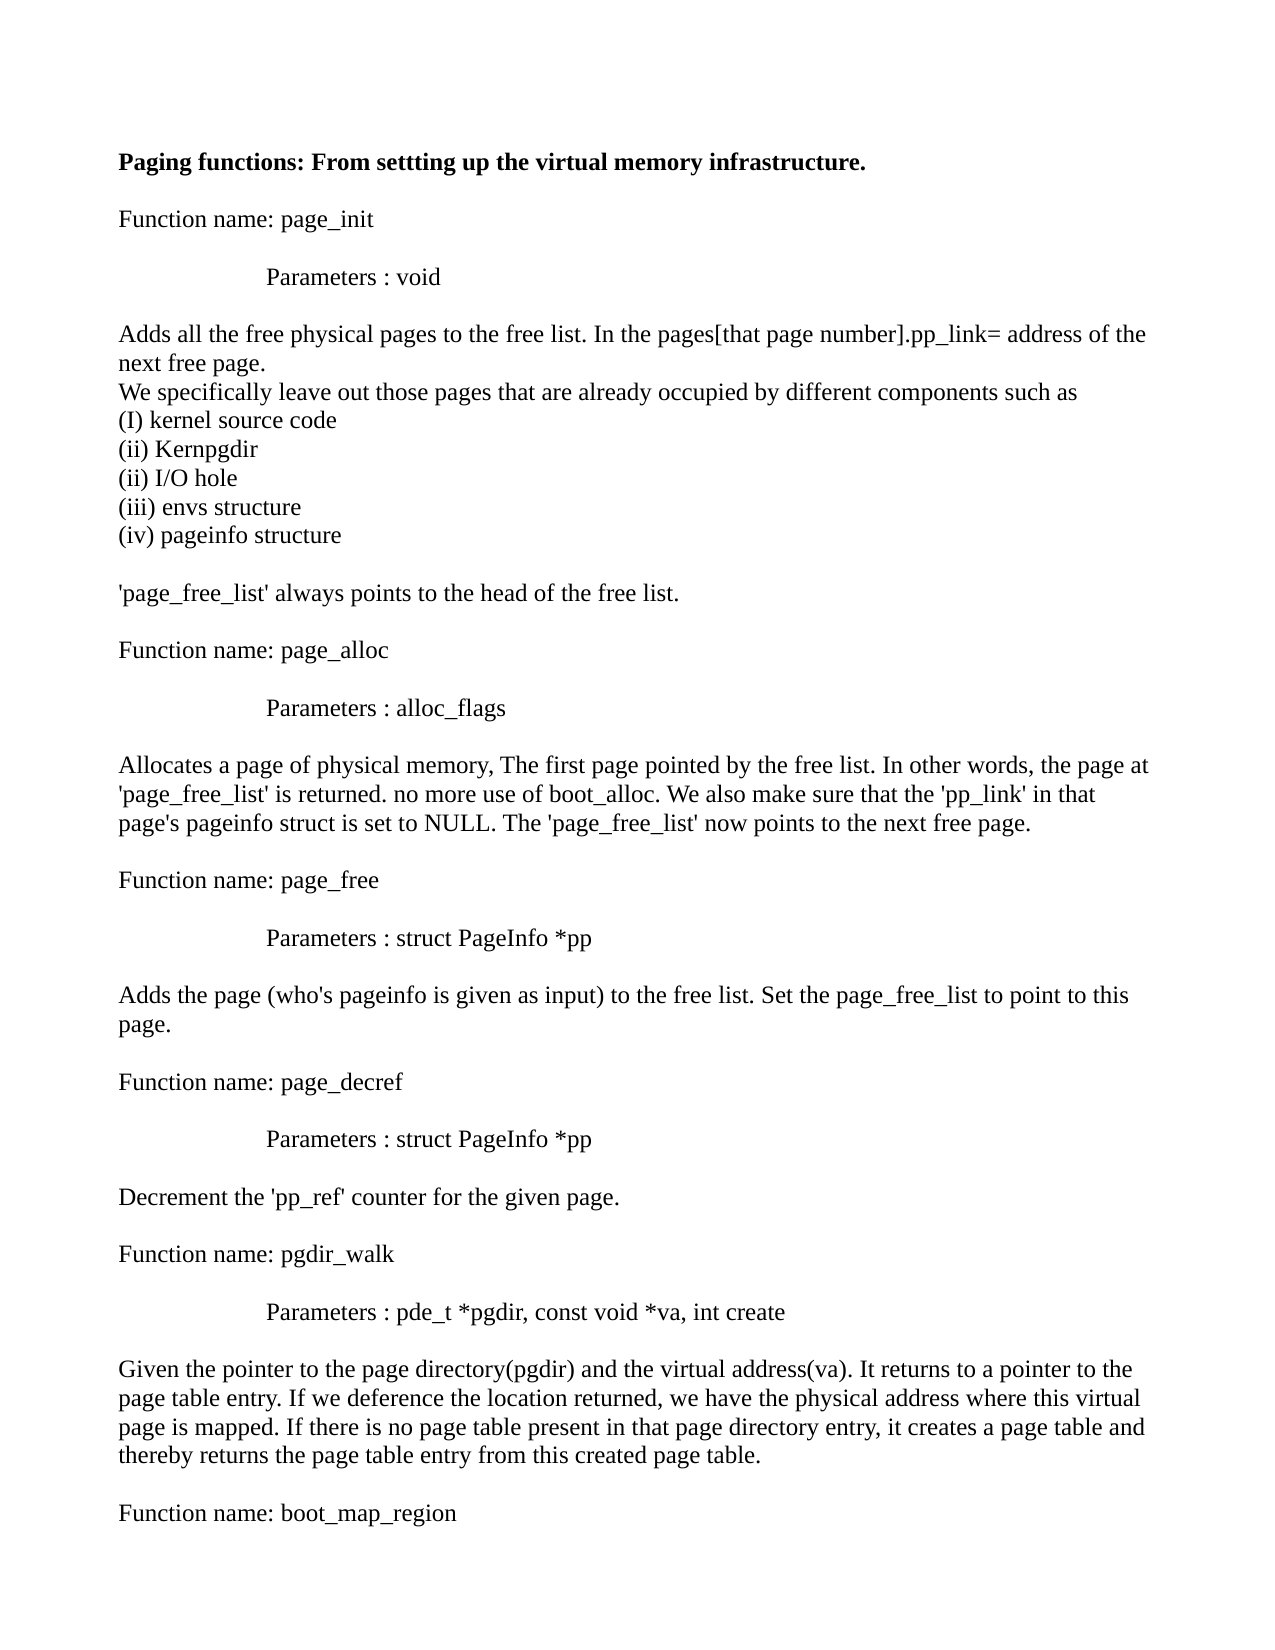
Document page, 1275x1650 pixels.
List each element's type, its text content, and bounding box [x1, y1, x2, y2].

text Parameters : struct PageInfo *pp [118, 1124, 1157, 1153]
text Paging functions: From settting up the virtual memory infrastructure. [118, 147, 1157, 176]
text Parameters : void [118, 262, 1157, 291]
text (I) kernel source code [118, 406, 1157, 434]
text Function name: page_decref [118, 1067, 1157, 1096]
text Parameters : alloc_flags [118, 693, 1157, 722]
text Parameters : struct PageInfo *pp [118, 923, 1157, 952]
text (iv) pageinfo structure [118, 521, 1157, 549]
text Allocates a page of physical memory, The first page pointed by the free list. In other words, the page at 'page_free_list' is returned. no more use of boot_alloc. We also make sure that the 'pp_link' in that page's pageinfo struct is set to NULL. The 'page_free_list' now points to the next free page. [118, 751, 1157, 837]
text Decrement the 'pp_ref' counter for the given page. [118, 1182, 1157, 1211]
text (ii) Kernpgdir [118, 434, 1157, 463]
text We specifically leave out those pages that are already occupied by different components such as [118, 377, 1157, 406]
text Parameters : pde_t *pgdir, const void *va, int create [118, 1297, 1157, 1326]
text (iii) envs structure [118, 492, 1157, 521]
text 'page_free_list' always points to the head of the free list. [118, 578, 1157, 607]
text Function name: pgdir_walk [118, 1239, 1157, 1268]
text Function name: page_init [118, 204, 1157, 233]
text (ii) I/O hole [118, 463, 1157, 492]
text Adds the page (who's pageinfo is given as input) to the free list. Set the page_free_list to point to this page. [118, 981, 1157, 1038]
text Given the pointer to the page directory(pgdir) and the virtual address(va). It returns to a pointer to the page table entry. If we deference the location returned, we have the physical address where this virtual page is mapped. If there is no page table present in that page directory entry, it creates a page table and thereby returns the page table entry from this created page table. [118, 1354, 1157, 1469]
text Function name: boot_map_region [118, 1498, 1157, 1527]
text Function name: page_alloc [118, 636, 1157, 664]
text Adds all the free physical pages to the free list. In the pages[that page number].pp_link= address of the next free page. [118, 319, 1157, 377]
text Function name: page_free [118, 866, 1157, 894]
